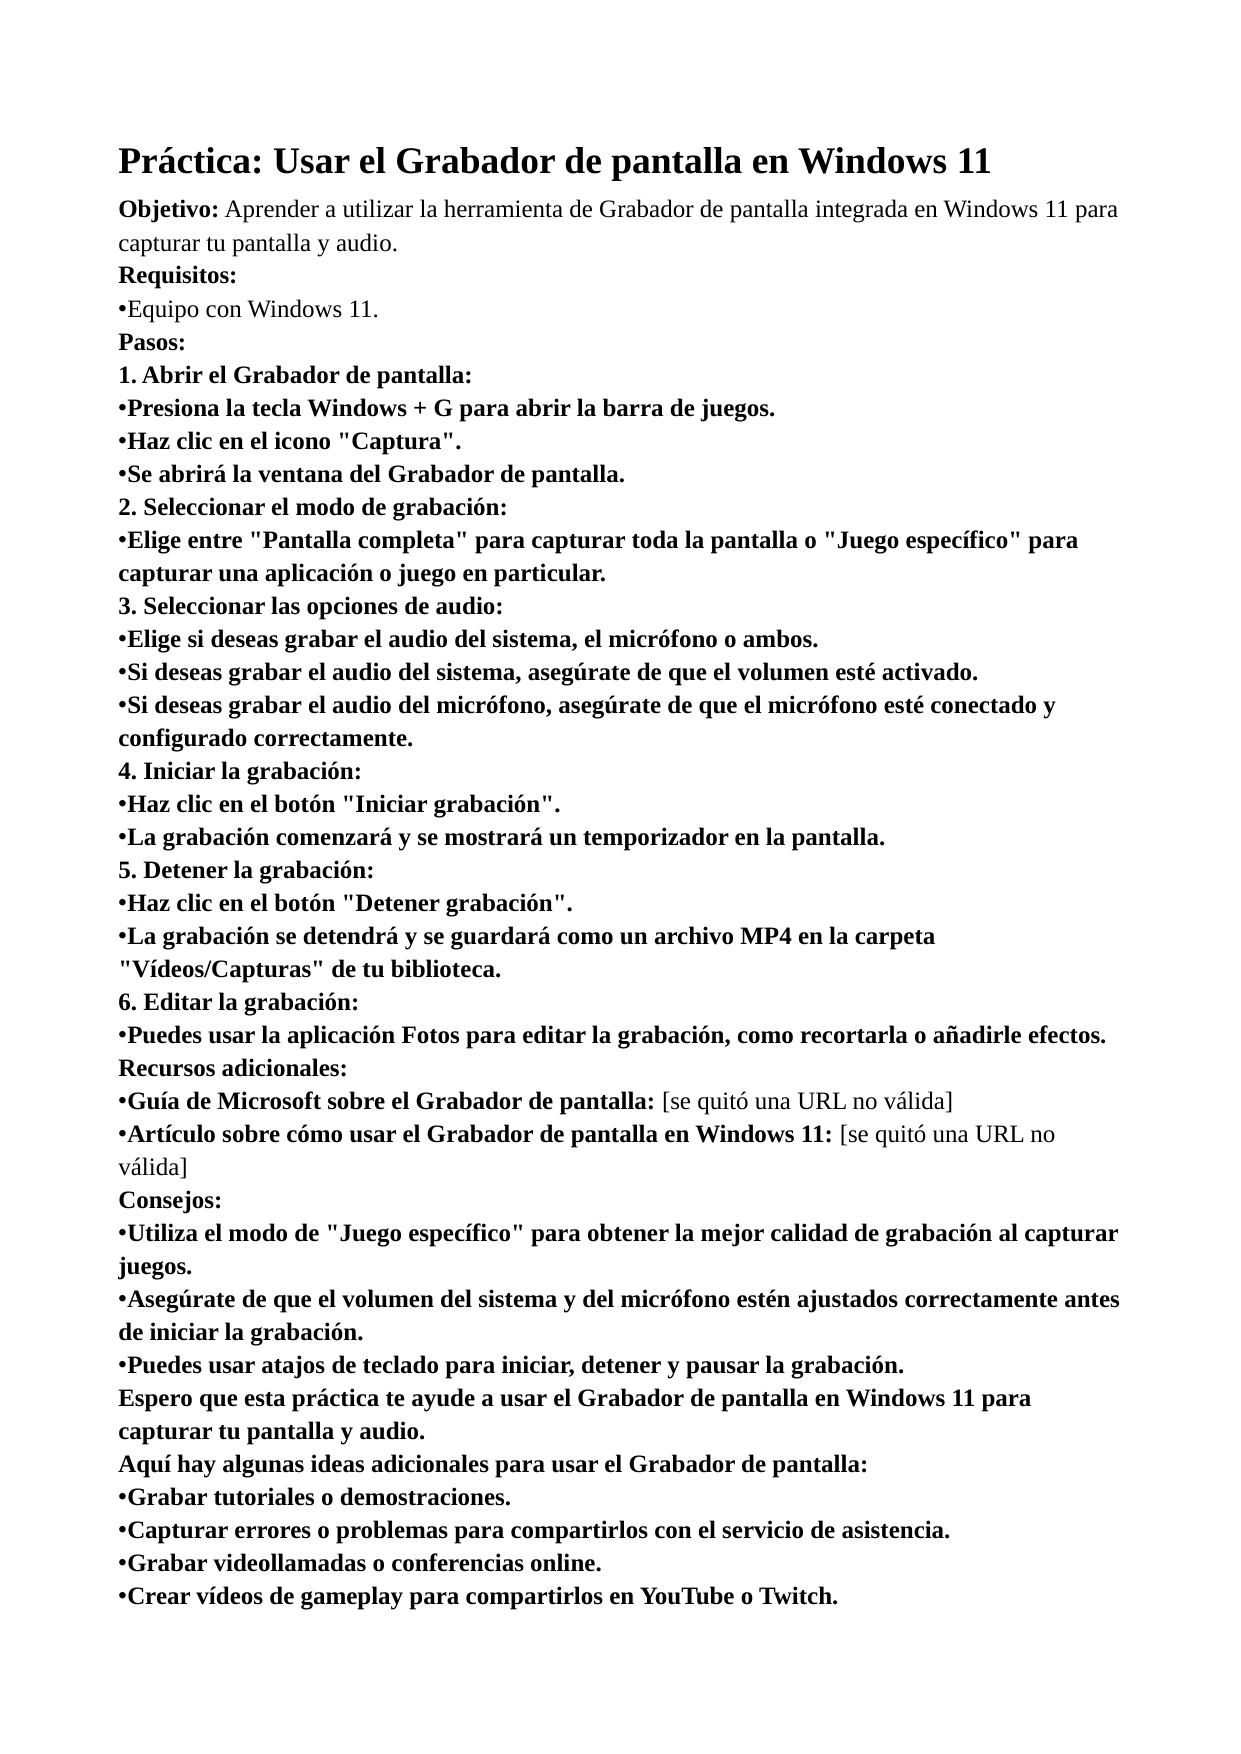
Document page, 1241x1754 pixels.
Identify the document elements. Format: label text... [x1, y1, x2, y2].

list Guía de Microsoft sobre el Grabador de pantalla: [se quitó una URL no válida] [118, 1086, 1122, 1115]
list Grabar videollamadas o conferencias online. [118, 1548, 1122, 1577]
list Capturar errores o problemas para compartirlos con el servicio de asistencia. [118, 1515, 1122, 1544]
text Recursos adicionales: [118, 1053, 1122, 1082]
list Equipo con Windows 11. [118, 294, 1122, 322]
list Puedes usar atajos de teclado para iniciar, detener y pausar la grabación. [118, 1350, 1122, 1379]
text 5. Detener la grabación: [118, 855, 1122, 884]
text 6. Editar la grabación: [118, 987, 1122, 1016]
text Espero que esta práctica te ayude a usar el Grabador de pantalla en Windows 11 para capturar tu pantalla y audio. [118, 1383, 1122, 1445]
text Consejos: [118, 1185, 1122, 1214]
list Puedes usar la aplicación Fotos para editar la grabación, como recortarla o añadirle efectos. [118, 1020, 1122, 1049]
list Haz clic en el icono "Captura". [118, 426, 1122, 454]
list Presiona la tecla Windows + G para abrir la barra de juegos. [118, 393, 1122, 421]
text Requisitos: [118, 261, 1122, 289]
list Haz clic en el botón "Detener grabación". [118, 888, 1122, 917]
list Asegúrate de que el volumen del sistema y del micrófono estén ajustados correctamente antes de iniciar la grabación. [118, 1284, 1122, 1346]
text Pasos: [118, 327, 1122, 355]
list Artículo sobre cómo usar el Grabador de pantalla en Windows 11: [se quitó una URL no válida] [118, 1119, 1122, 1181]
text 4. Iniciar la grabación: [118, 756, 1122, 785]
list Si deseas grabar el audio del micrófono, asegúrate de que el micrófono esté conectado y configurado correctamente. [118, 690, 1122, 752]
list Crear vídeos de gameplay para compartirlos en YouTube o Twitch. [118, 1581, 1122, 1610]
list Grabar tutoriales o demostraciones. [118, 1482, 1122, 1511]
subtitle Práctica: Usar el Grabador de pantalla en Windows 11 [118, 139, 1122, 182]
list Haz clic en el botón "Iniciar grabación". [118, 789, 1122, 818]
text Aquí hay algunas ideas adicionales para usar el Grabador de pantalla: [118, 1449, 1122, 1478]
list La grabación se detendrá y se guardará como un archivo MP4 en la carpeta "Vídeos/Capturas" de tu biblioteca. [118, 921, 1122, 983]
list La grabación comenzará y se mostrará un temporizador en la pantalla. [118, 822, 1122, 851]
list Se abrirá la ventana del Grabador de pantalla. [118, 459, 1122, 487]
text 1. Abrir el Grabador de pantalla: [118, 360, 1122, 388]
text 2. Seleccionar el modo de grabación: [118, 492, 1122, 521]
list Elige si deseas grabar el audio del sistema, el micrófono o ambos. [118, 624, 1122, 653]
list Elige entre "Pantalla completa" para capturar toda la pantalla o "Juego específico" para capturar una aplicación o juego en particular. [118, 525, 1122, 587]
list Si deseas grabar el audio del sistema, asegúrate de que el volumen esté activado. [118, 657, 1122, 686]
text 3. Seleccionar las opciones de audio: [118, 591, 1122, 619]
list Utiliza el modo de "Juego específico" para obtener la mejor calidad de grabación al capturar juegos. [118, 1218, 1122, 1280]
text Objetivo: Aprender a utilizar la herramienta de Grabador de pantalla integrada en Windows 11 para capturar tu pantalla y audio. [118, 194, 1122, 256]
